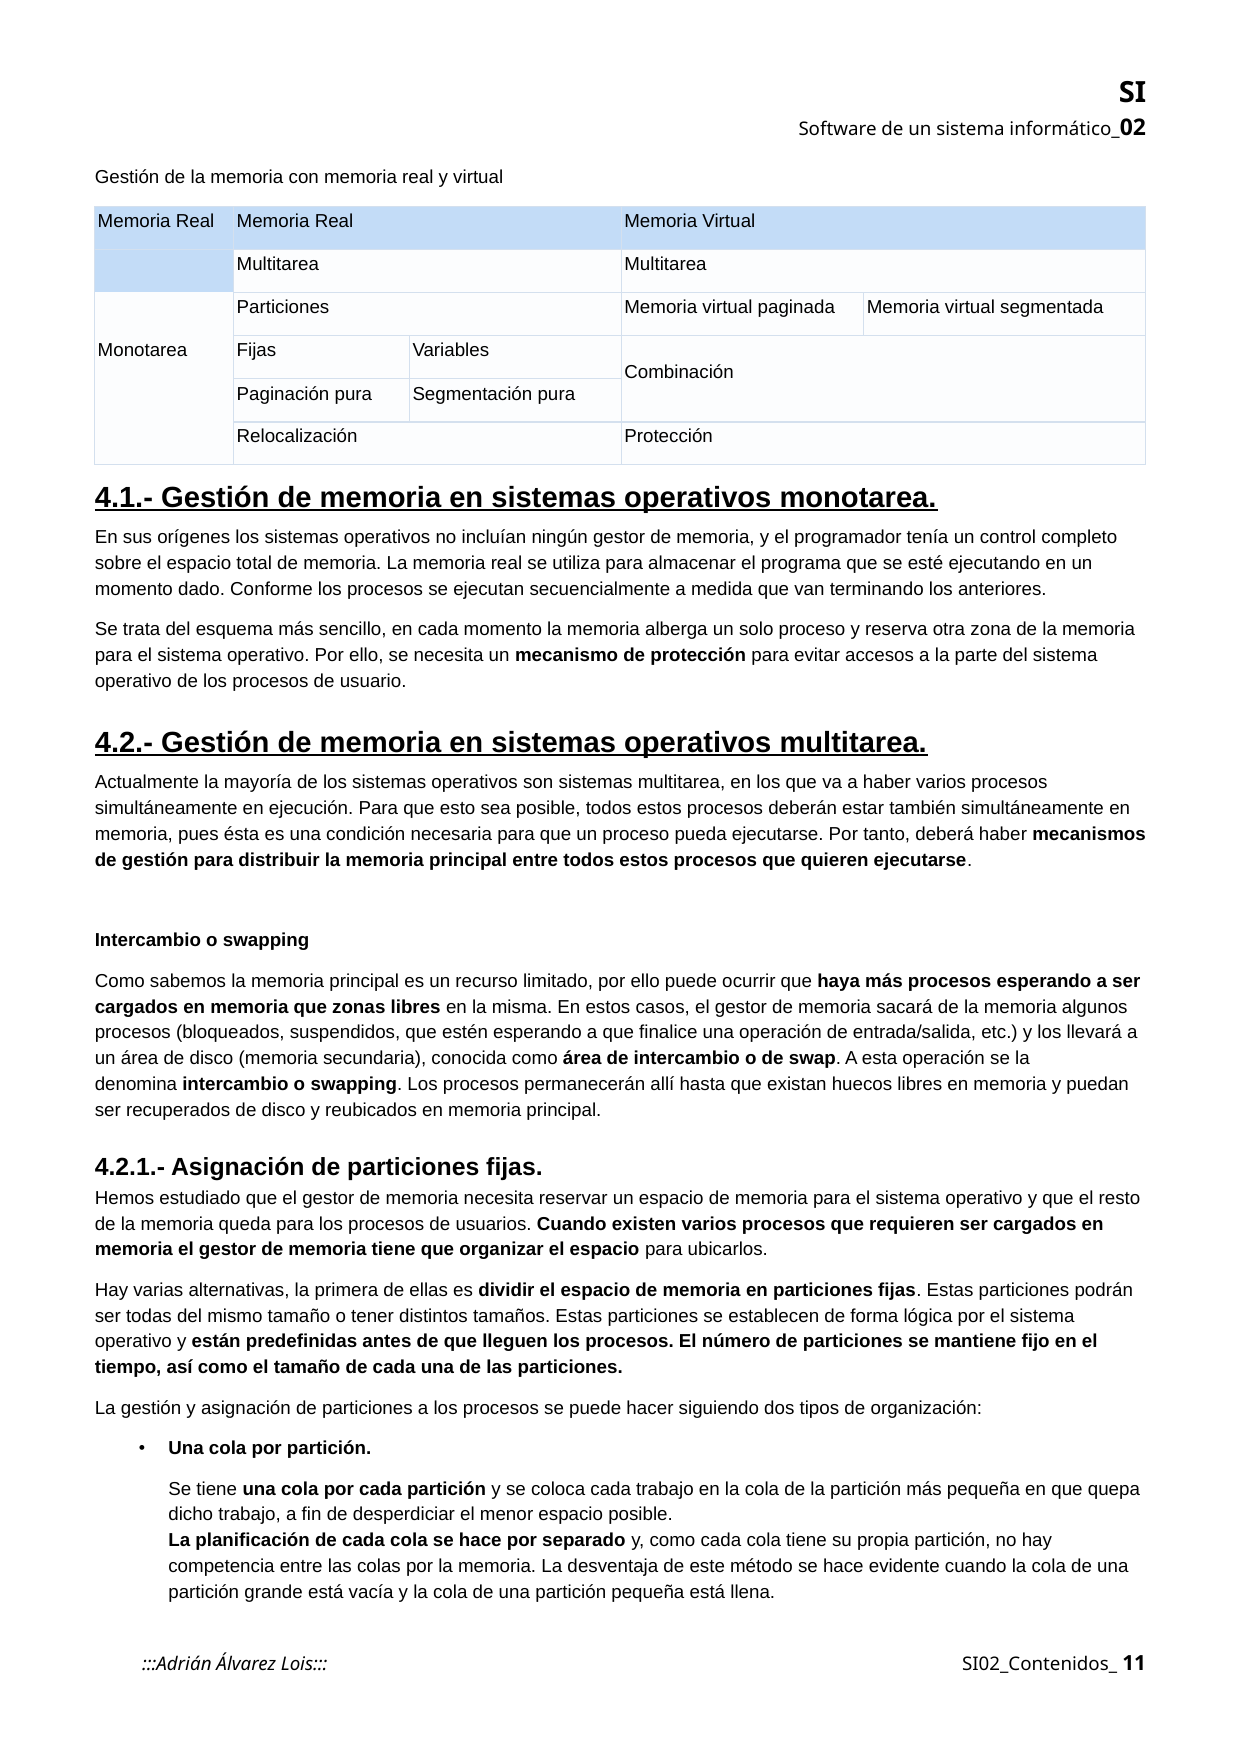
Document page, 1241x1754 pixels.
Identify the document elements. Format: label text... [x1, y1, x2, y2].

table_cell Particiones [234, 293, 621, 335]
text Hemos estudiado que el gestor de memoria necesita reservar un espacio de memoria para el sistema operativo y que el resto de la memoria queda para los procesos de usuarios. Cuando existen varios procesos que requieren ser cargados en memoria el gestor de memoria tiene que organizar el espacio para ubicarlos. [94, 1186, 1146, 1260]
text En sus orígenes los sistemas operativos no incluían ningún gestor de memoria, y el programador tenía un control completo sobre el espacio total de memoria. La memoria real se utiliza para almacenar el programa que se esté ejecutando en un momento dado. Conforme los procesos se ejecutan secuencialmente a medida que van terminando los anteriores. [94, 526, 1146, 599]
table_cell Variables [410, 336, 621, 378]
table_cell Protección [622, 423, 1145, 464]
text La gestión y asignación de particiones a los procesos se puede hacer siguiendo dos tipos de organización: [94, 1396, 1146, 1418]
list Una cola por partición. [139, 1437, 1146, 1458]
table_cell Monotarea [95, 250, 233, 292]
table_cell Multitarea [234, 250, 621, 292]
table_cell Multitarea [622, 250, 1145, 292]
subtitle 4.2.- Gestión de memoria en sistemas operativos multitarea. [94, 725, 1146, 758]
text Se trata del esquema más sencillo, en cada momento la memoria alberga un solo proceso y reserva otra zona de la memoria para el sistema operativo. Por ello, se necesita un mecanismo de protección para evitar accesos a la parte del sistema operativo de los procesos de usuario. [94, 618, 1146, 691]
table_cell Paginación pura [234, 379, 409, 421]
text Intercambio o swapping [94, 929, 1146, 951]
table_cell Fijas [234, 336, 409, 378]
list Se tiene una cola por cada partición y se coloca cada trabajo en la cola de la partición más pequeña en que quepa dicho trabajo, a fin de desperdiciar el menor espacio posible. La planificación de cada cola se hace por separado y, como cada cola tiene su propia partición, no hay competencia entre las colas por la memoria. La desventaja de este método se hace evidente cuando la cola de una partición grande está vacía y la cola de una partición pequeña está llena. [139, 1477, 1146, 1602]
text Actualmente la mayoría de los sistemas operativos son sistemas multitarea, en los que va a haber varios procesos simultáneamente en ejecución. Para que esto sea posible, todos estos procesos deberán estar también simultáneamente en memoria, pues ésta es una condición necesaria para que un proceso pueda ejecutarse. Por tanto, deberá haber mecanismos de gestión para distribuir la memoria principal entre todos estos procesos que quieren ejecutarse. [94, 771, 1146, 870]
text Gestión de la memoria con memoria real y virtual [94, 166, 1146, 187]
table_cell Combinación [622, 336, 1145, 378]
table_header Memoria Virtual [622, 207, 1145, 249]
subtitle 4.2.1.- Asignación de particiones fijas. [94, 1152, 1146, 1180]
text Como sabemos la memoria principal es un recurso limitado, por ello puede ocurrir que haya más procesos esperando a ser cargados en memoria que zonas libres en la misma. En estos casos, el gestor de memoria sacará de la memoria algunos procesos (bloqueados, suspendidos, que estén esperando a que finalice una operación de entrada/salida, etc.) y los llevará a un área de disco (memoria secundaria), conocida como área de intercambio o de swap. A esta operación se la denomina intercambio o swapping. Los procesos permanecerán allí hasta que existan huecos libres en memoria y puedan ser recuperados de disco y reubicados en memoria principal. [94, 969, 1146, 1120]
subtitle 4.1.- Gestión de memoria en sistemas operativos monotarea. [94, 480, 1146, 513]
table_header Memoria Real [95, 207, 233, 249]
table_cell Relocalización [234, 423, 621, 464]
text Hay varias alternativas, la primera de ellas es dividir el espacio de memoria en particiones fijas. Estas particiones podrán ser todas del mismo tamaño o tener distintos tamaños. Estas particiones se establecen de forma lógica por el sistema operativo y están predefinidas antes de que lleguen los procesos. El número de particiones se mantiene fijo en el tiempo, así como el tamaño de cada una de las particiones. [94, 1278, 1146, 1378]
table_cell Segmentación pura [410, 379, 621, 421]
table_cell Memoria virtual paginada [622, 293, 863, 335]
table_header Memoria Real [234, 207, 621, 249]
table_cell Memoria virtual segmentada [864, 293, 1145, 335]
